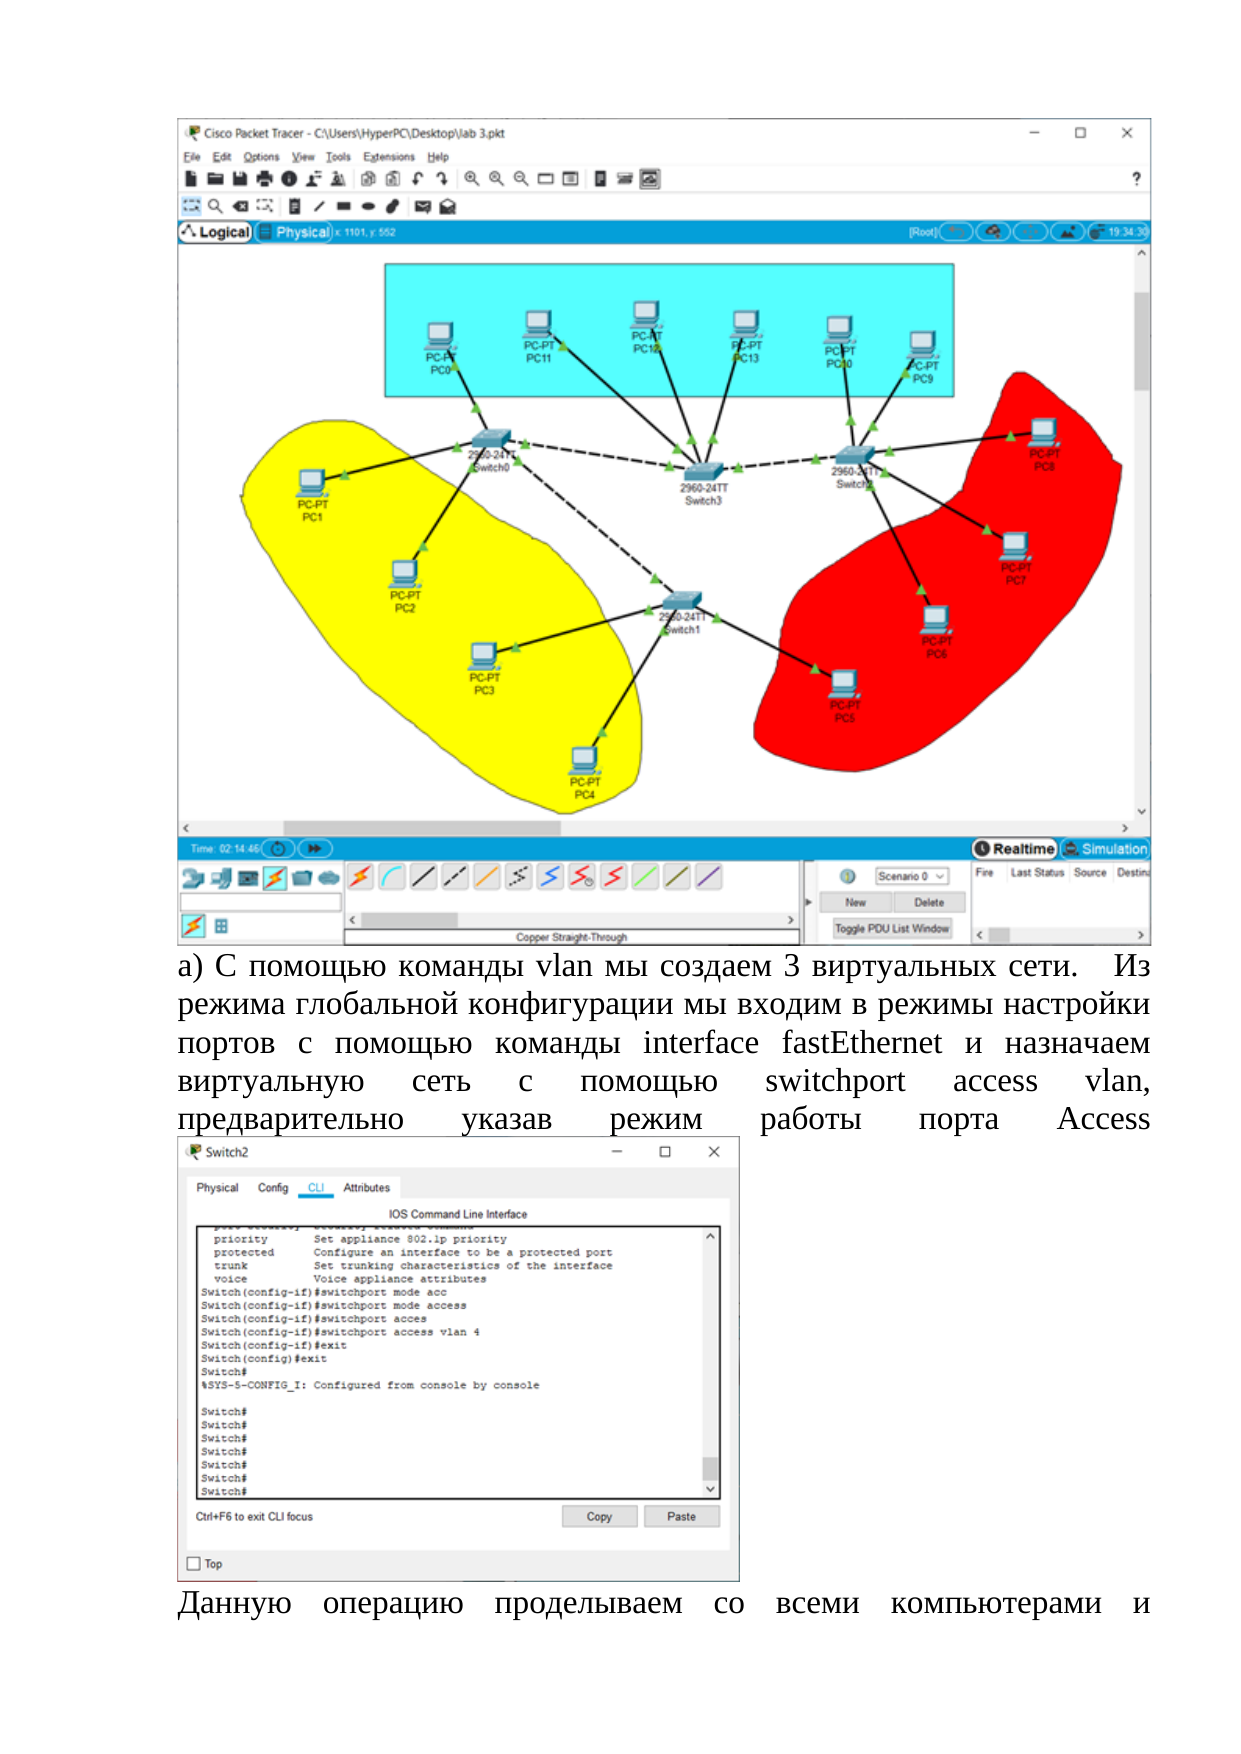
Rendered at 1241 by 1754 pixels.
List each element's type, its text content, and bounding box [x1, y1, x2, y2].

picture [177, 118, 1152, 946]
text a) C помощью команды vlan мы создаем 3 виртуальных сети. Из режима глобальной конфигурации мы входим в режимы настройки портов с помощью команды interface fastEthernet и назначаем виртуальную сеть с помощью switchport access vlan, предварительно указав режим работы порта Access Данную операцию проделываем со всеми компьютерами и [177, 946, 1152, 1620]
picture [177, 1136, 740, 1582]
